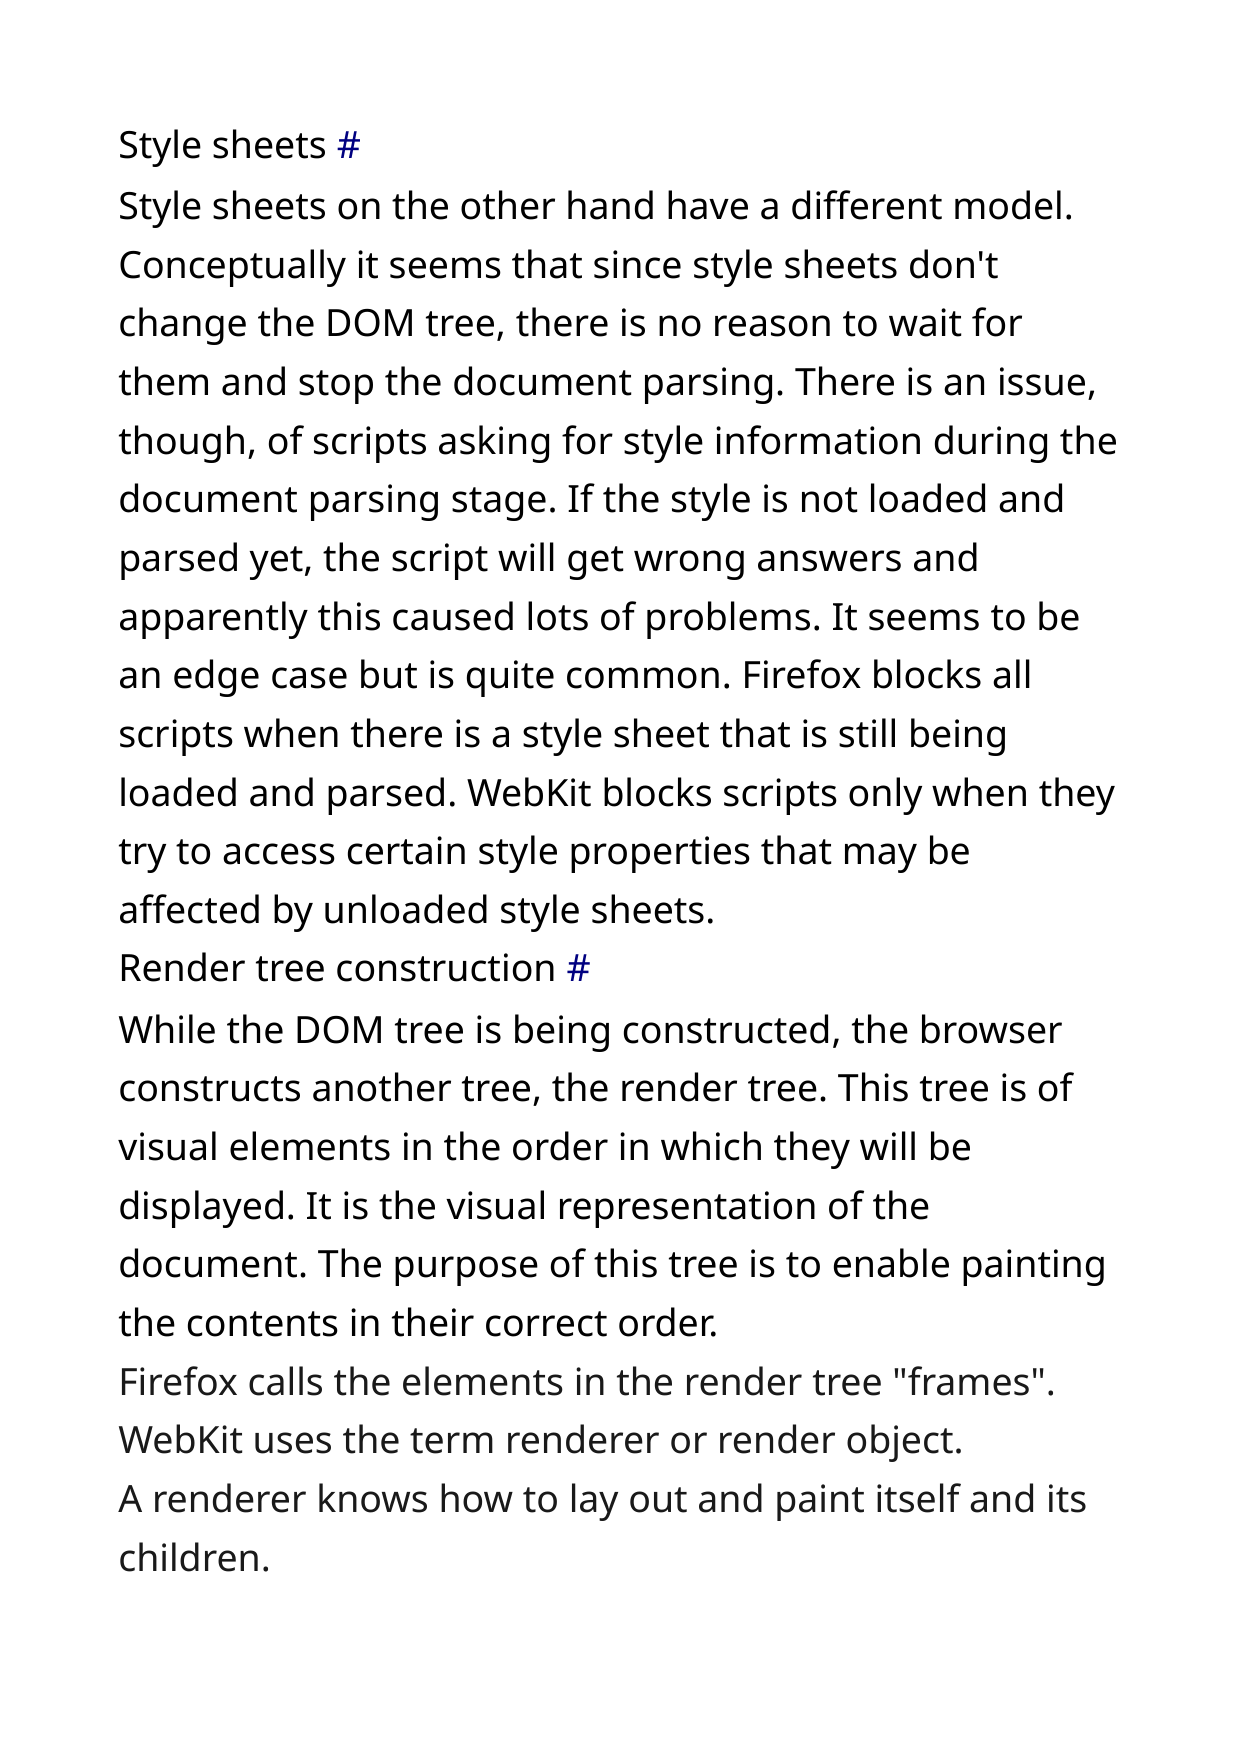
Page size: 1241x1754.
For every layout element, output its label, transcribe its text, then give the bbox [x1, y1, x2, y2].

subtitle Render tree construction # [118, 942, 1122, 993]
text Style sheets on the other hand have a different model. Conceptually it seems that since style sheets don't change the DOM tree, there is no reason to wait for them and stop the document parsing. There is an issue, though, of scripts asking for style information during the document parsing stage. If the style is not loaded and parsed yet, the script will get wrong answers and apparently this caused lots of problems. It seems to be an edge case but is quite common. Firefox blocks all scripts when there is a style sheet that is still being loaded and parsed. WebKit blocks scripts only when they try to access certain style properties that may be affected by unloaded style sheets. [118, 179, 1122, 934]
text While the DOM tree is being constructed, the browser constructs another tree, the render tree. This tree is of visual elements in the order in which they will be displayed. It is the visual representation of the document. The purpose of this tree is to enable painting the contents in their correct order. [118, 1003, 1122, 1347]
text Firefox calls the elements in the render tree "frames". WebKit uses the term renderer or render object. [118, 1355, 1122, 1464]
subtitle Style sheets # [118, 118, 1122, 169]
text A renderer knows how to lay out and paint itself and its children. [118, 1472, 1122, 1582]
